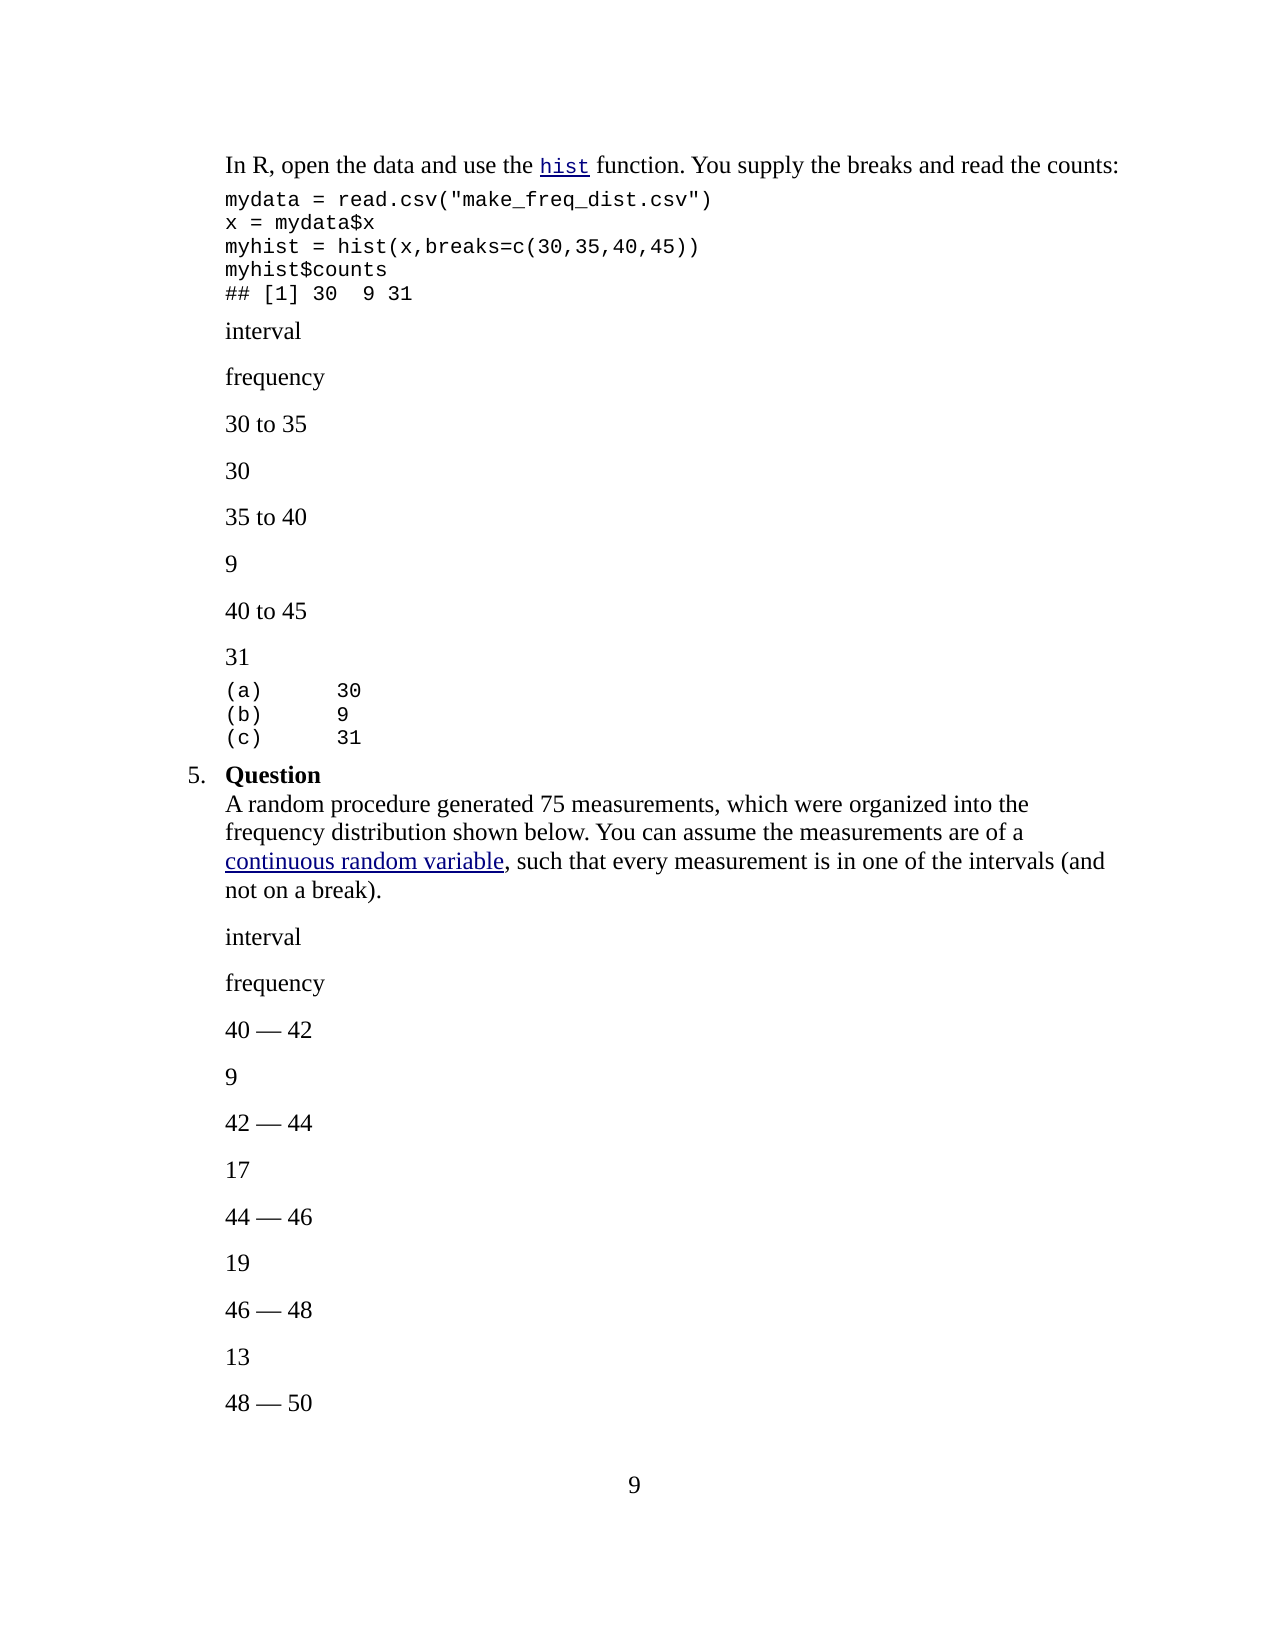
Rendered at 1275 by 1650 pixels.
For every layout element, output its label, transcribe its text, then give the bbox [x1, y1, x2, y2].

list In R, open the data and use the hist function. You supply the breaks and read the counts: [187, 150, 1125, 179]
list 31 [187, 642, 1125, 671]
list myhist$counts [187, 259, 1125, 283]
list 44 — 46 [187, 1202, 1125, 1230]
list 40 to 45 [187, 596, 1125, 624]
list interval [187, 316, 1125, 344]
list x = mydata$x [187, 212, 1125, 236]
list frequency [187, 968, 1125, 997]
list 30 to 35 [187, 409, 1125, 438]
list 48 — 50 [187, 1388, 1125, 1417]
list mydata = read.csv("make_freq_dist.csv") [187, 188, 1125, 212]
list 46 — 48 [187, 1295, 1125, 1324]
list 42 — 44 [187, 1108, 1125, 1137]
list myhist = hist(x,breaks=c(30,35,40,45)) [187, 236, 1125, 259]
list 13 [187, 1342, 1125, 1370]
list Question A random procedure generated 75 measurements, which were organized into the frequency distribution shown below. You can assume the measurements are of a continuous random variable, such that every measurement is in one of the intervals (and not on a break). [187, 760, 1125, 904]
list 35 to 40 [187, 502, 1125, 531]
list 9 [187, 1062, 1125, 1090]
list 40 — 42 [187, 1015, 1125, 1044]
list 19 [187, 1248, 1125, 1277]
list frequency [187, 362, 1125, 391]
list 30 [225, 680, 1125, 704]
list 30 [187, 456, 1125, 484]
list ## [1] 30 9 31 [187, 283, 1125, 307]
list interval [187, 922, 1125, 950]
list 31 [225, 727, 1125, 751]
list 17 [187, 1155, 1125, 1184]
list 9 [225, 704, 1125, 727]
list 9 [187, 549, 1125, 578]
